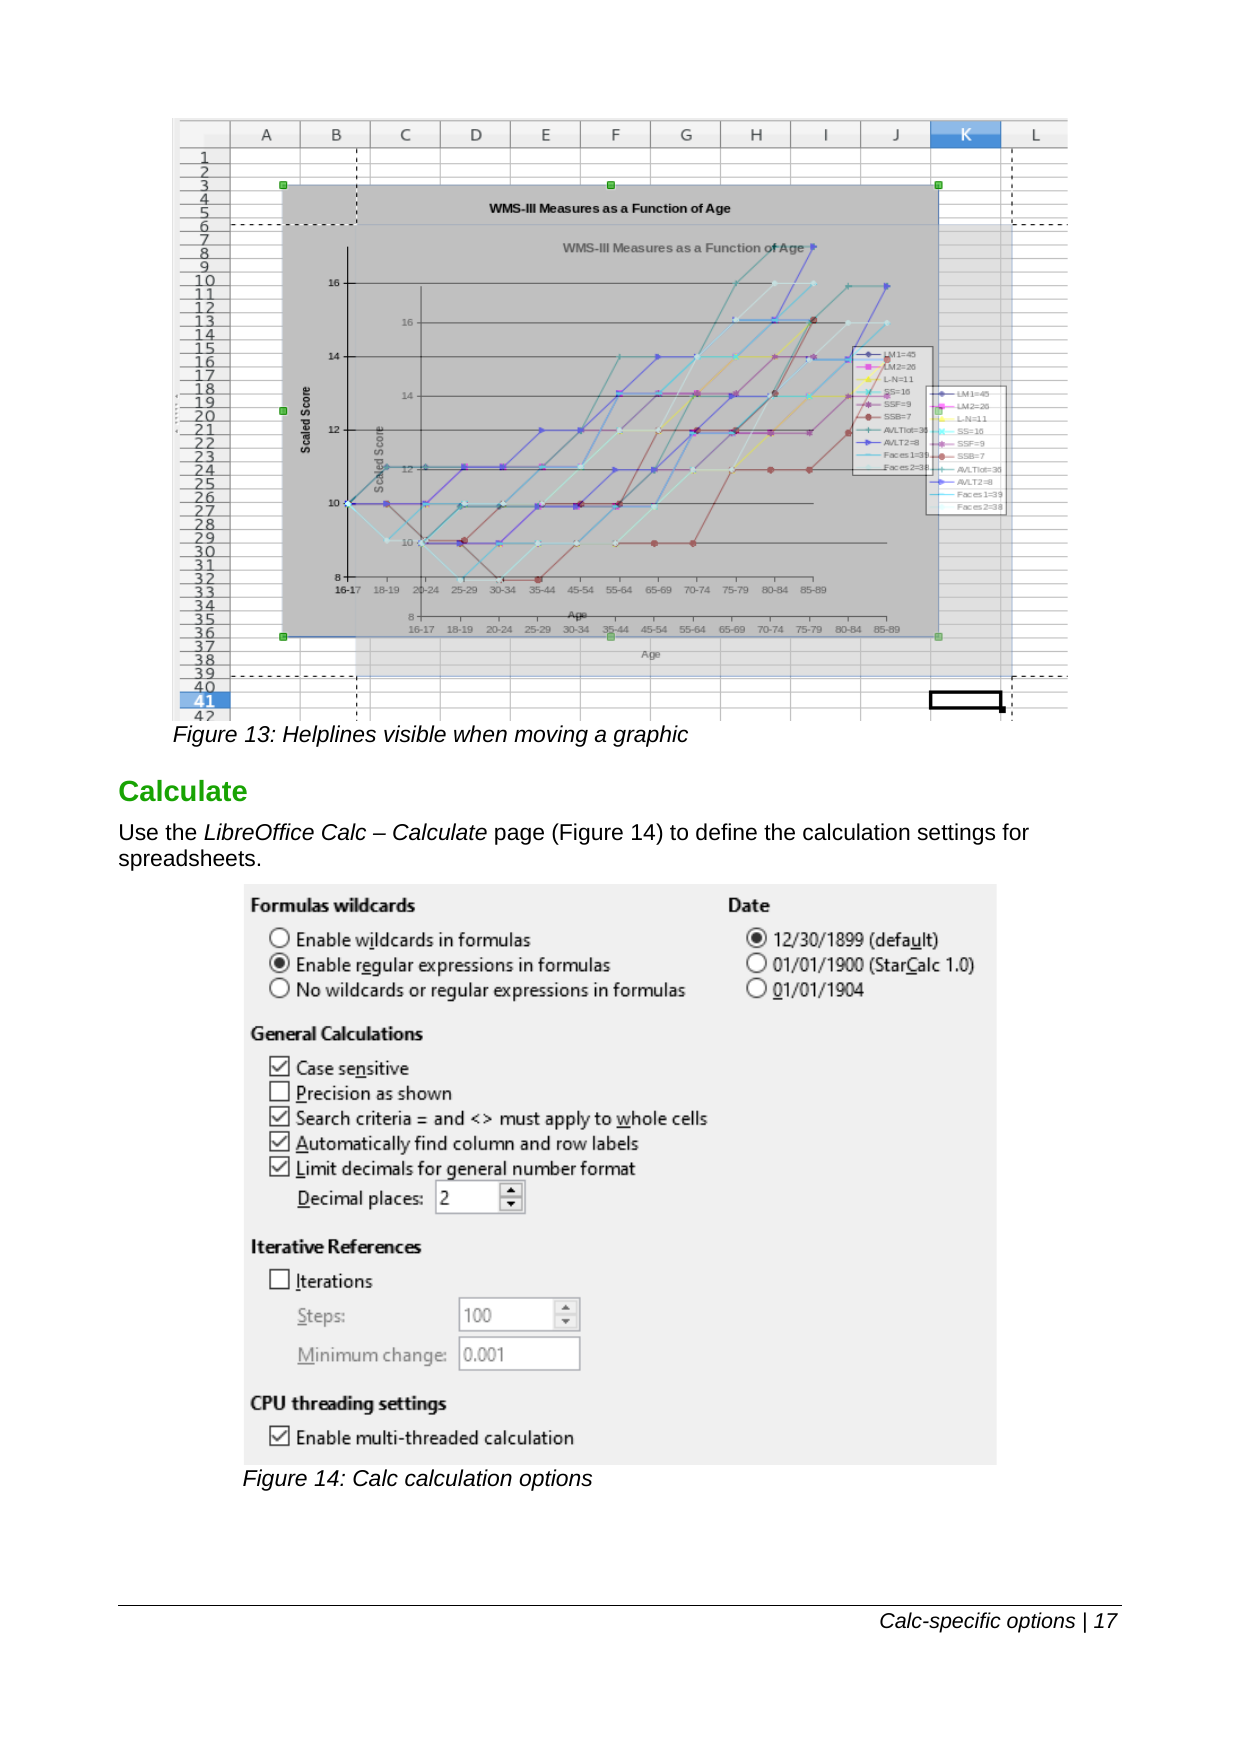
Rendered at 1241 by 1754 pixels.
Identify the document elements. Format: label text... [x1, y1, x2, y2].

picture [243, 884, 997, 1465]
text Figure 13: Helplines visible when moving a graphic [173, 721, 1067, 747]
picture [172, 118, 1068, 721]
text Figure 14: Calc calculation options [242, 884, 998, 1491]
text Use the LibreOffice Calc – Calculate page (Figure 14) to define the calculation settings for spreadsheets. [118, 819, 1122, 872]
subtitle Calculate [118, 774, 1122, 807]
